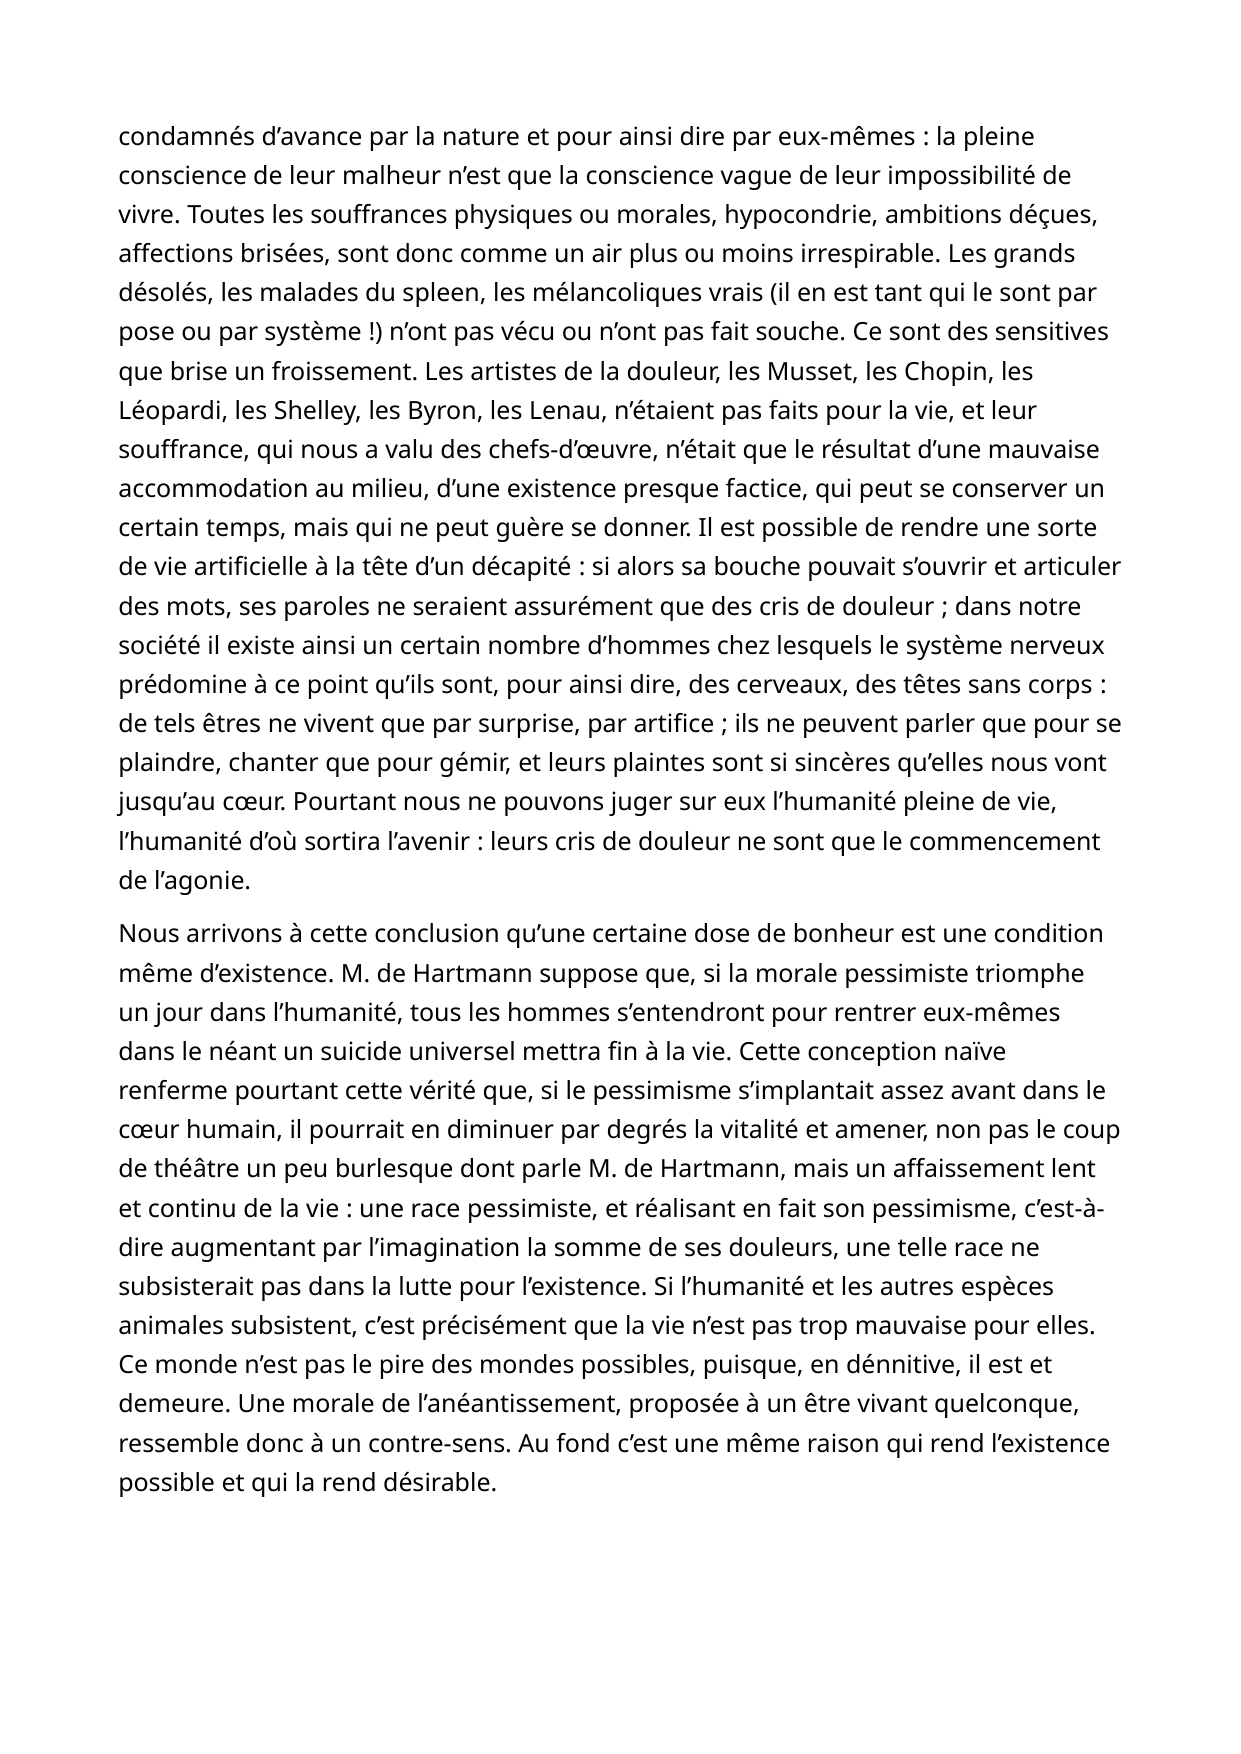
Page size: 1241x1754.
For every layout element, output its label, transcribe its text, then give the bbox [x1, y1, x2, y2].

text Nous arrivons à cette conclusion qu’une certaine dose de bonheur est une condition même d’existence. M. de Hartmann suppose que, si la morale pessimiste triomphe un jour dans l’humanité, tous les hommes s’entendront pour rentrer eux-mêmes dans le néant un suicide universel mettra fin à la vie. Cette conception naïve renferme pourtant cette vérité que, si le pessimisme s’implantait assez avant dans le cœur humain, il pourrait en diminuer par degrés la vitalité et amener, non pas le coup de théâtre un peu burlesque dont parle M. de Hartmann, mais un affaissement lent et continu de la vie : une race pessimiste, et réalisant en fait son pessimisme, c’est-à-dire augmentant par l’imagination la somme de ses douleurs, une telle race ne subsisterait pas dans la lutte pour l’existence. Si l’humanité et les autres espèces animales subsistent, c’est précisément que la vie n’est pas trop mauvaise pour elles. Ce monde n’est pas le pire des mondes possibles, puisque, en dénnitive, il est et demeure. Une morale de l’anéantissement, proposée à un être vivant quelconque, ressemble donc à un contre-sens. Au fond c’est une même raison qui rend l’existence possible et qui la rend désirable. [118, 916, 1122, 1498]
text condamnés d’avance par la nature et pour ainsi dire par eux-mêmes : la pleine conscience de leur malheur n’est que la conscience vague de leur impossibilité de vivre. Toutes les souffrances physiques ou morales, hypocondrie, ambitions déçues, affections brisées, sont donc comme un air plus ou moins irrespirable. Les grands désolés, les malades du spleen, les mélancoliques vrais (il en est tant qui le sont par pose ou par système !) n’ont pas vécu ou n’ont pas fait souche. Ce sont des sensitives que brise un froissement. Les artistes de la douleur, les Musset, les Chopin, les Léopardi, les Shelley, les Byron, les Lenau, n’étaient pas faits pour la vie, et leur souffrance, qui nous a valu des chefs-d’œuvre, n’était que le résultat d’une mauvaise accommodation au milieu, d’une existence presque factice, qui peut se conserver un certain temps, mais qui ne peut guère se donner. Il est possible de rendre une sorte de vie artificielle à la tête d’un décapité : si alors sa bouche pouvait s’ouvrir et articuler des mots, ses paroles ne seraient assurément que des cris de douleur ; dans notre société il existe ainsi un certain nombre d’hommes chez lesquels le système nerveux prédomine à ce point qu’ils sont, pour ainsi dire, des cerveaux, des têtes sans corps : de tels êtres ne vivent que par surprise, par artifice ; ils ne peuvent parler que pour se plaindre, chanter que pour gémir, et leurs plaintes sont si sincères qu’elles nous vont jusqu’au cœur. Pourtant nous ne pouvons juger sur eux l’humanité pleine de vie, l’humanité d’où sortira l’avenir : leurs cris de douleur ne sont que le commencement de l’agonie. [118, 118, 1122, 896]
